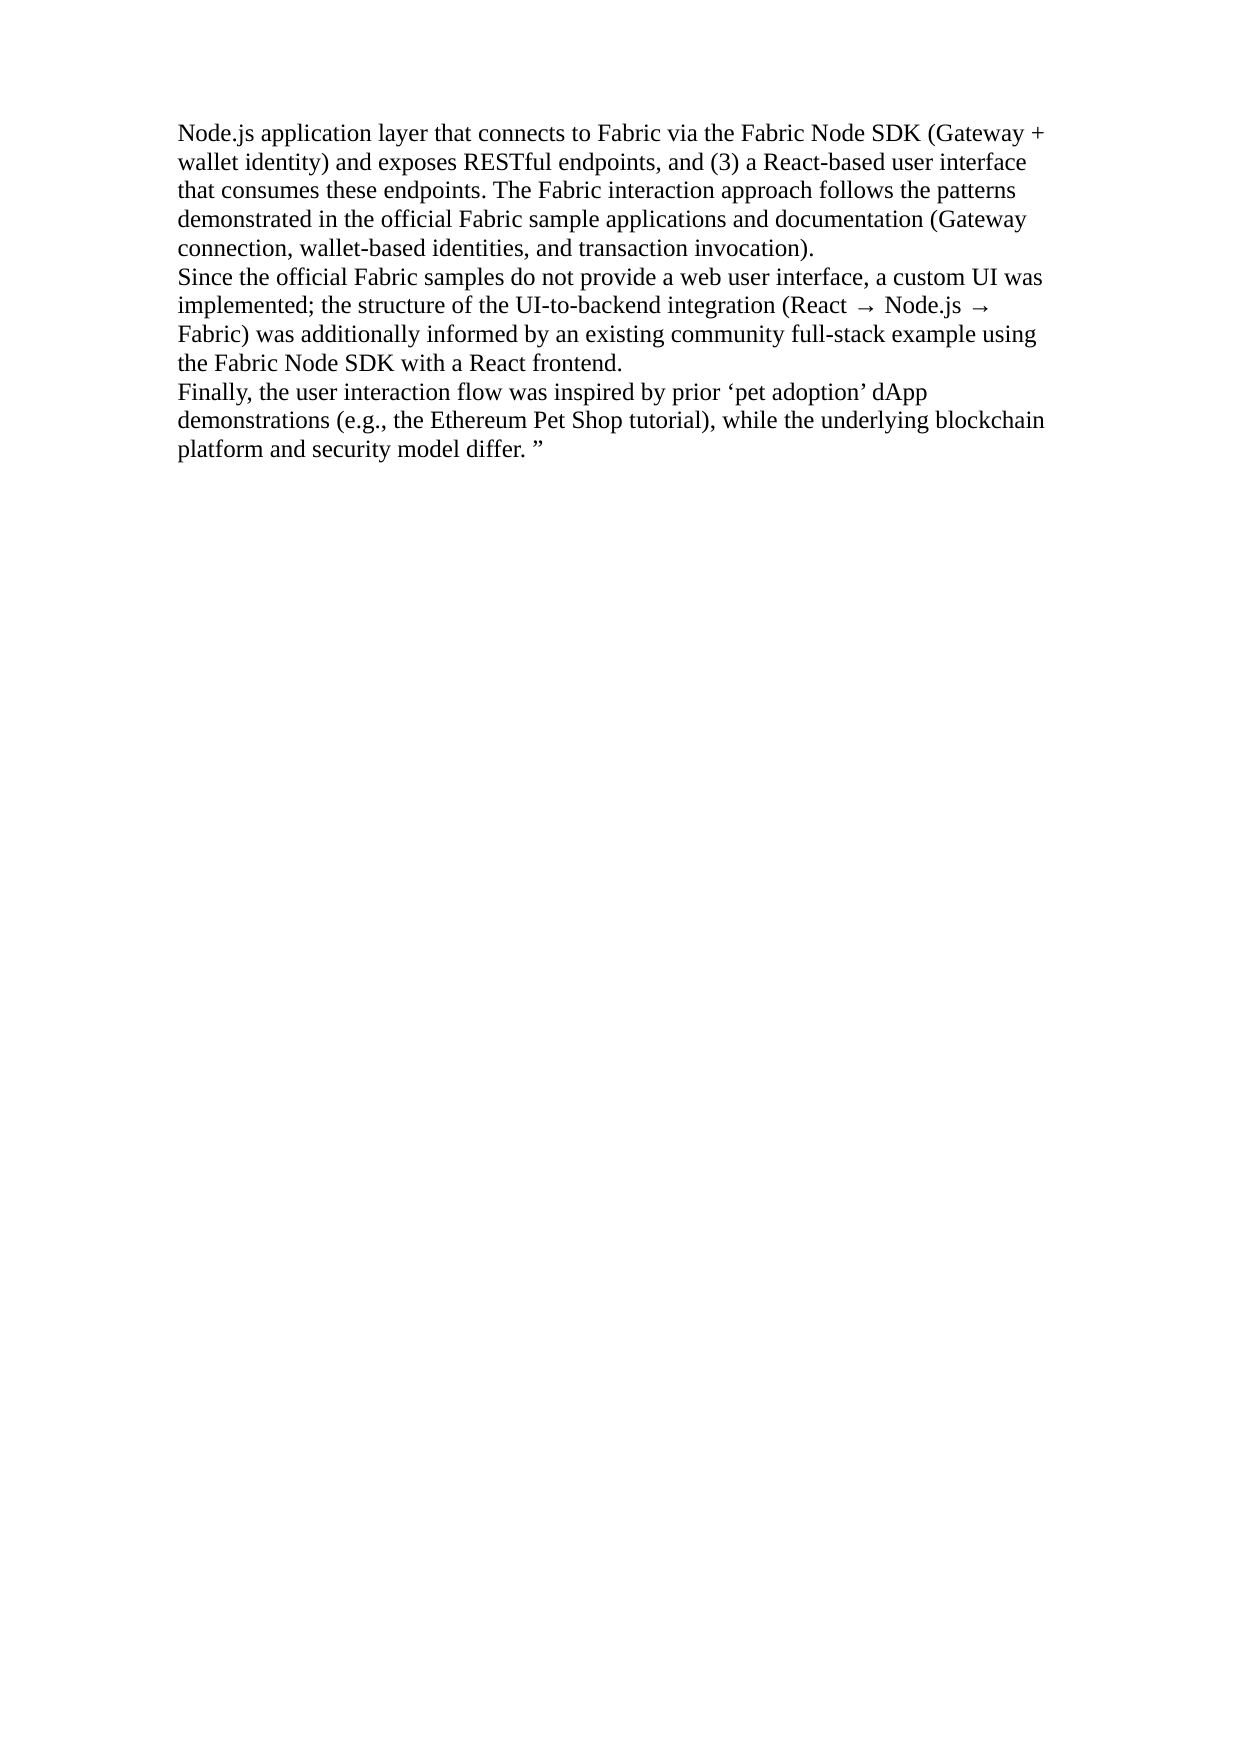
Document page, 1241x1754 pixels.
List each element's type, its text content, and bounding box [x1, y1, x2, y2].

text Node.js application layer that connects to Fabric via the Fabric Node SDK (Gateway + wallet identity) and exposes RESTful endpoints, and (3) a React-based user interface that consumes these endpoints. The Fabric interaction approach follows the patterns demonstrated in the official Fabric sample applications and documentation (Gateway connection, wallet-based identities, and transaction invocation). Since the official Fabric samples do not provide a web user interface, a custom UI was implemented; the structure of the UI-to-backend integration (React → Node.js → Fabric) was additionally informed by an existing community full-stack example using the Fabric Node SDK with a React frontend. Finally, the user interaction flow was inspired by prior ‘pet adoption’ dApp demonstrations (e.g., the Ethereum Pet Shop tutorial), while the underlying blockchain platform and security model differ. ” [177, 118, 1063, 463]
